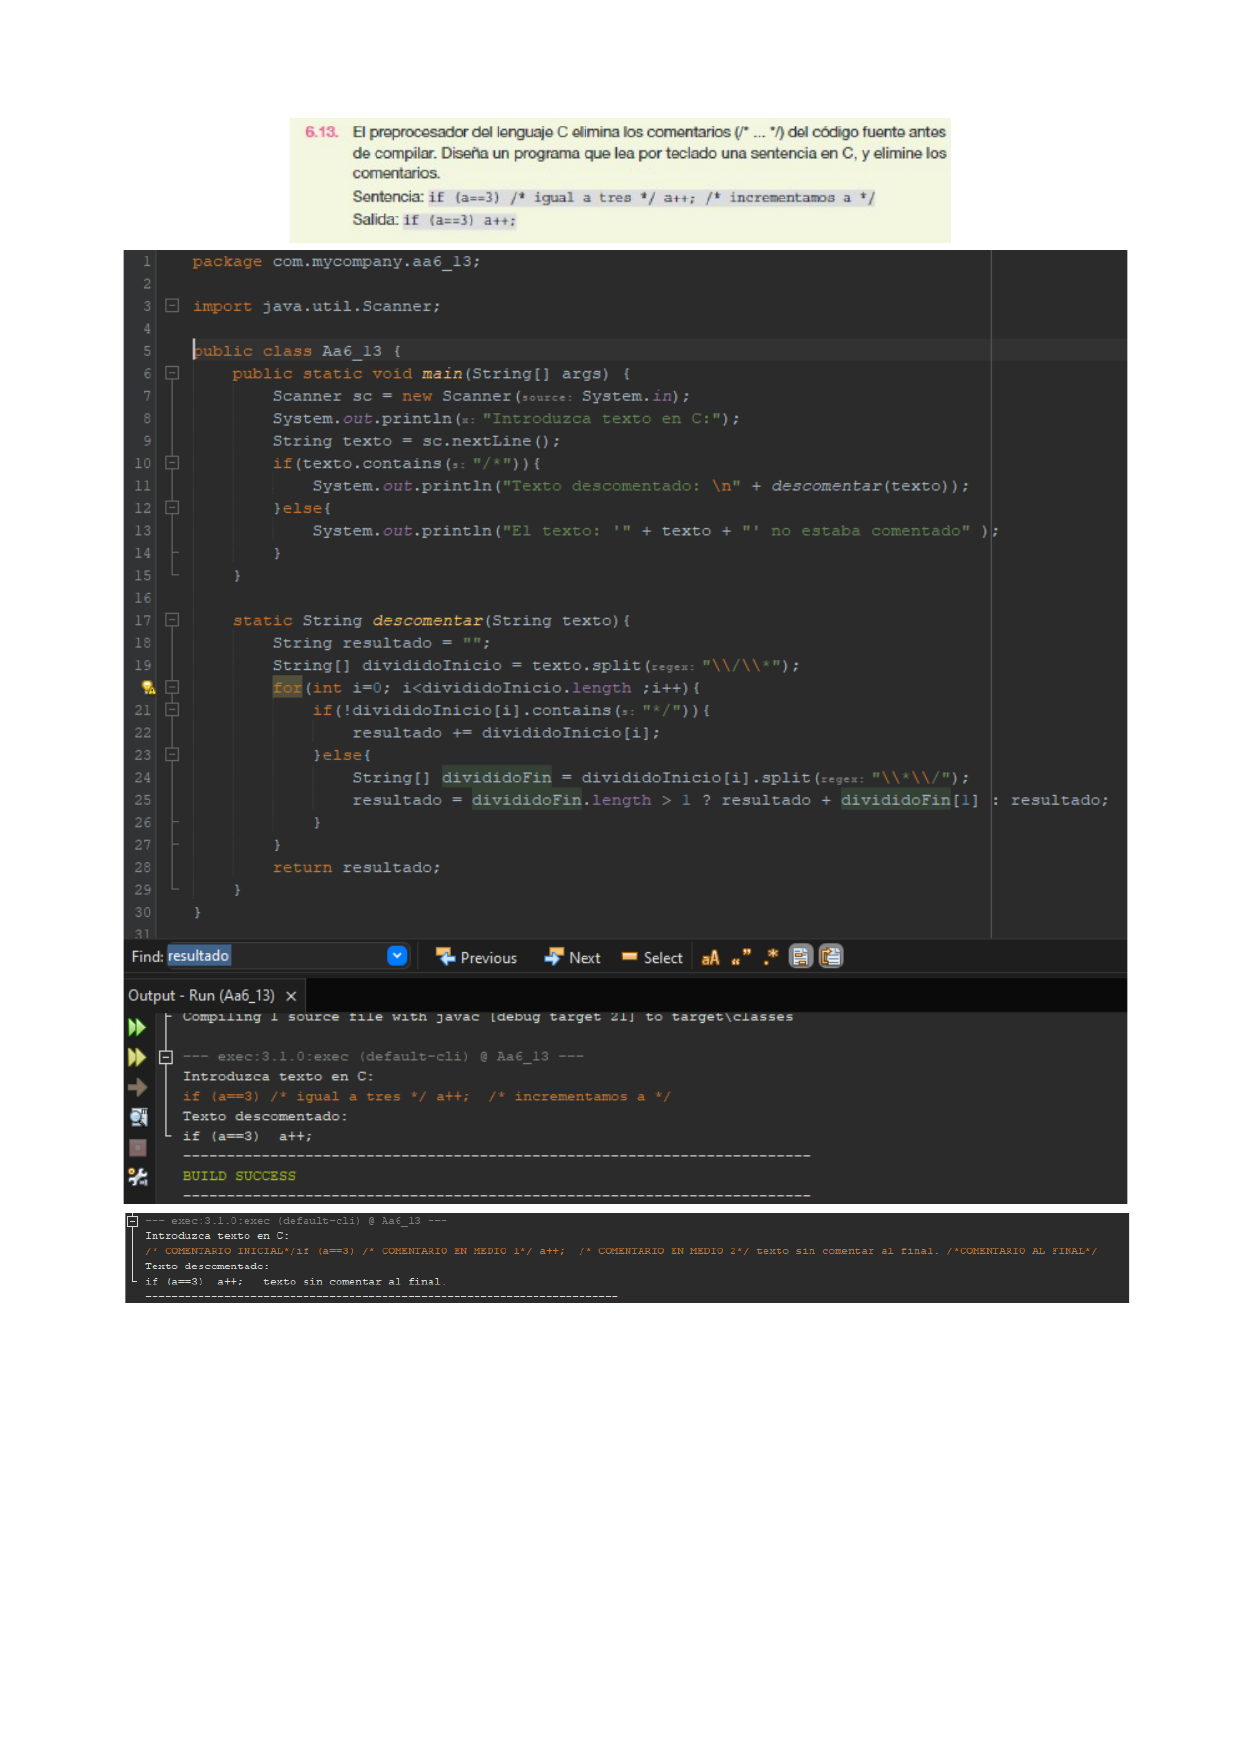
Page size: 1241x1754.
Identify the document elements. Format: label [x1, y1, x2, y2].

picture [123, 250, 1128, 1204]
picture [125, 1213, 1130, 1303]
picture [289, 118, 951, 243]
